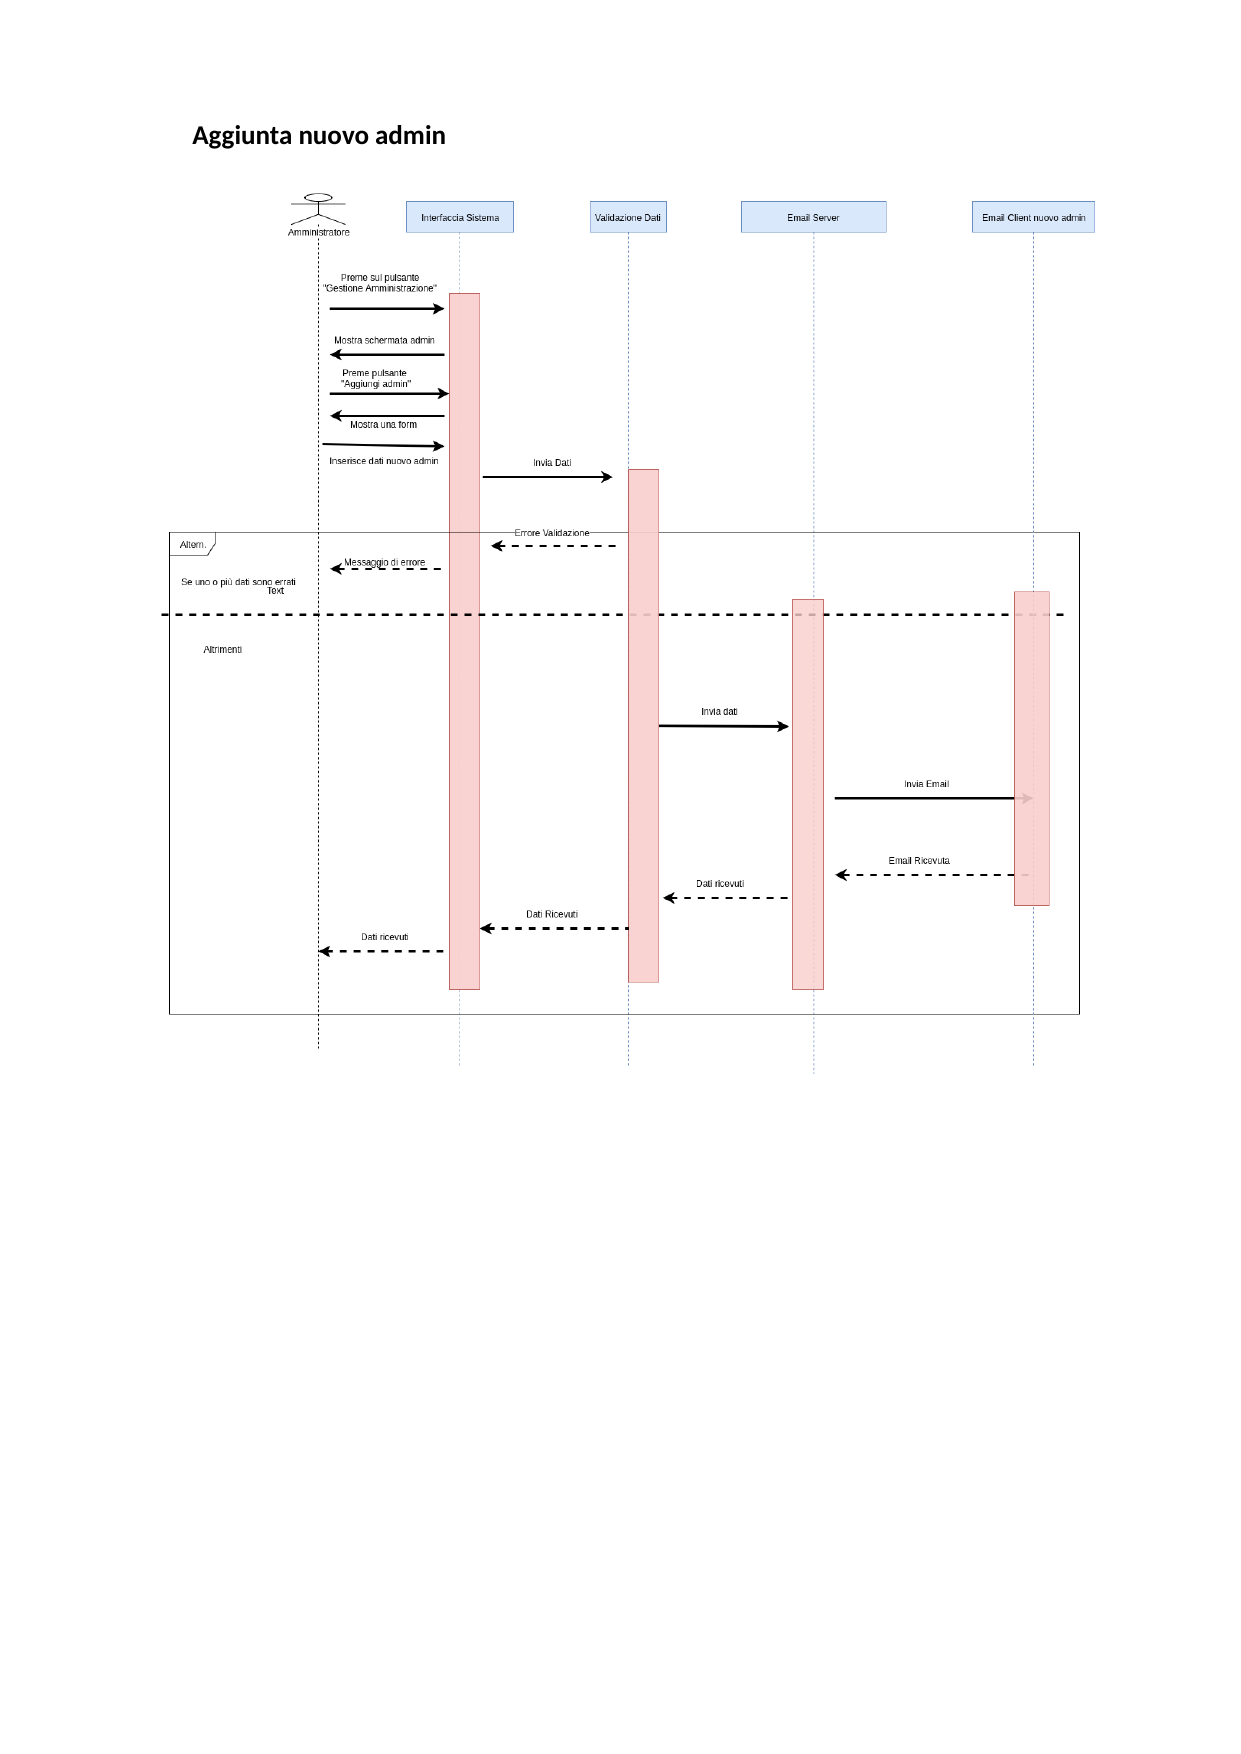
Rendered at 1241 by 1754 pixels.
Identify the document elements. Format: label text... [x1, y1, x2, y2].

text Aggiunta nuovo admin [118, 118, 1137, 151]
